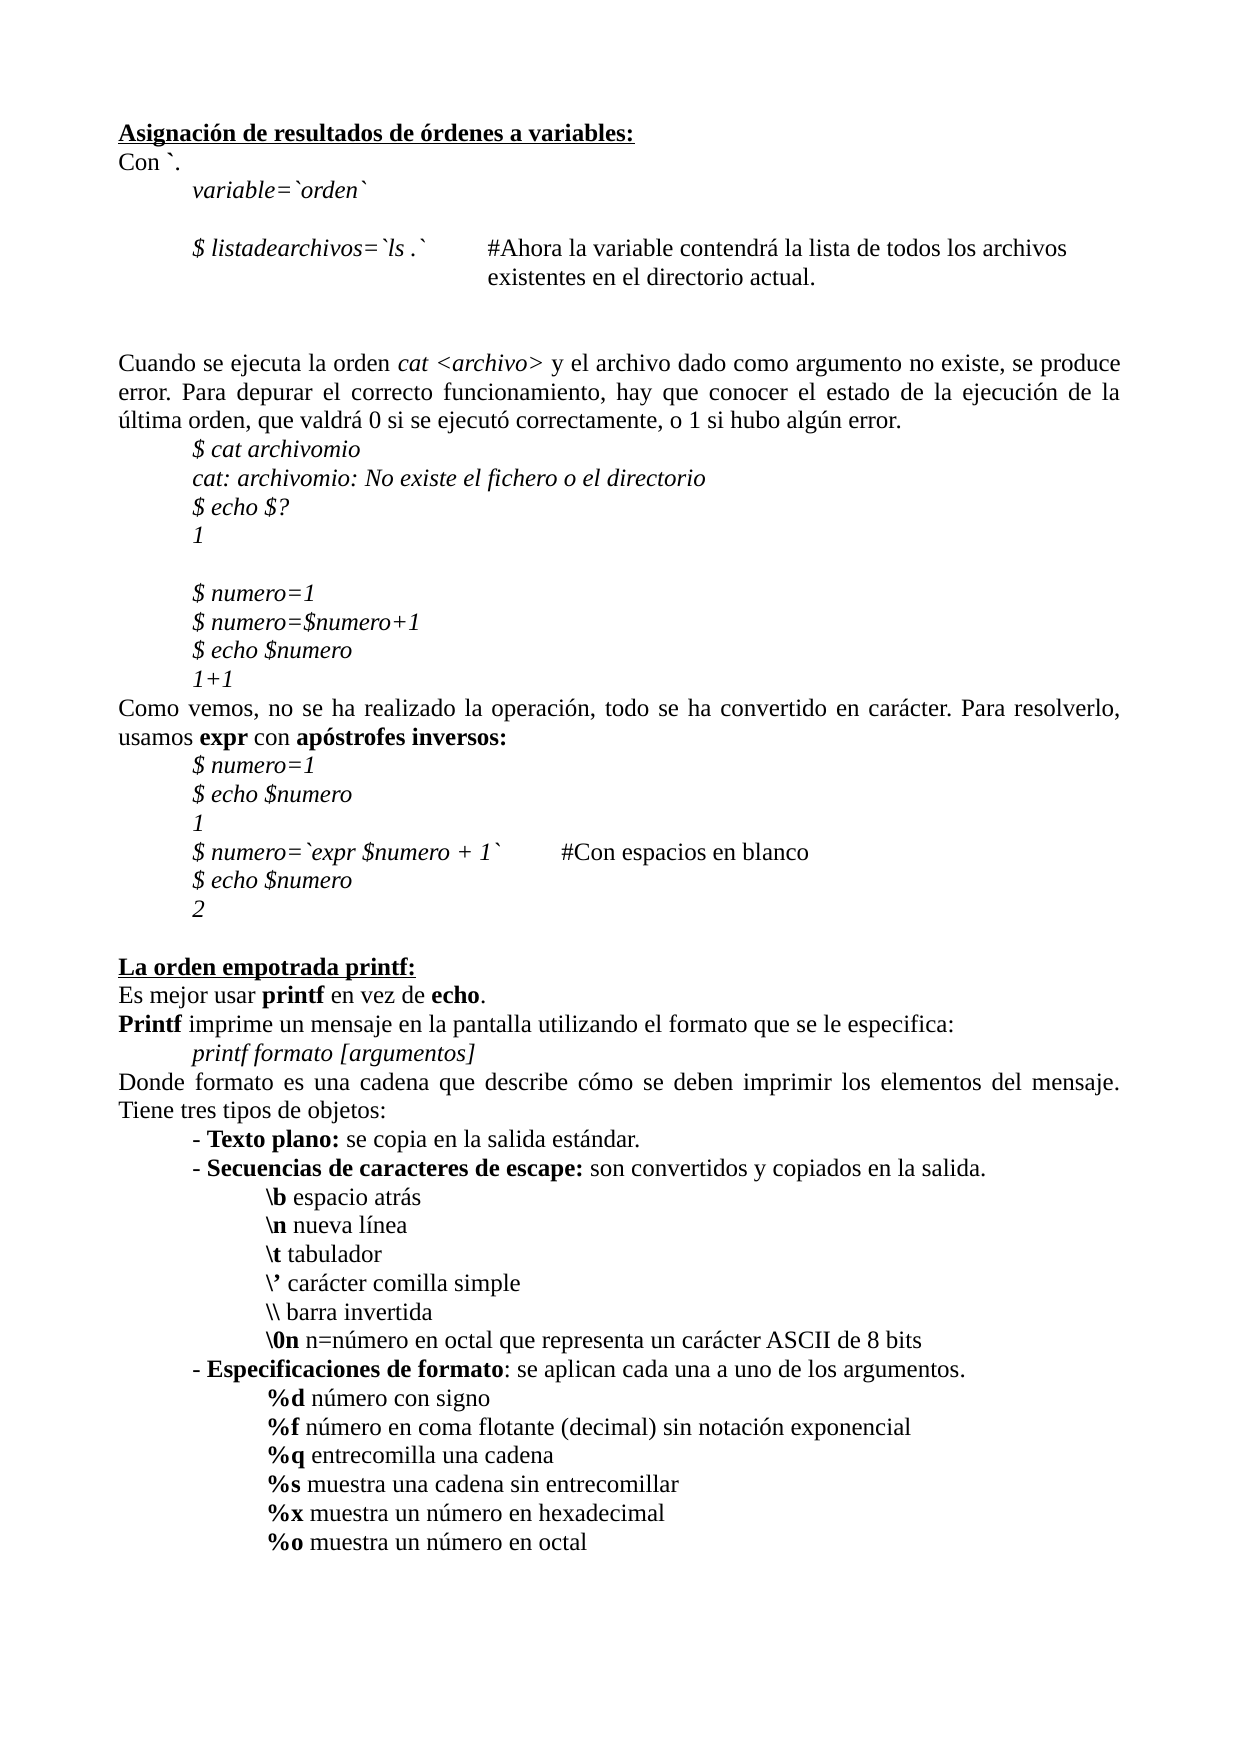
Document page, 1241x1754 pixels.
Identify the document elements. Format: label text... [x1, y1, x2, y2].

text $ numero=1 [118, 751, 1122, 779]
text \t tabulador [118, 1239, 1122, 1268]
text $ cat archivomio [118, 434, 1122, 463]
text $ echo $? [118, 492, 1122, 521]
text %x muestra un número en hexadecimal [118, 1498, 1122, 1527]
text $ numero=`expr $numero + 1` #Con espacios en blanco [118, 837, 1122, 866]
text $ echo $numero [118, 866, 1122, 894]
text La orden empotrada printf: [118, 952, 1122, 981]
text 1 [118, 808, 1122, 837]
text $ listadearchivos=`ls .` #Ahora la variable contendrá la lista de todos los archivos existentes en el directorio actual. [118, 233, 1122, 291]
text - Texto plano: se copia en la salida estándar. [118, 1124, 1122, 1153]
text $ echo $numero [118, 779, 1122, 808]
text Printf imprime un mensaje en la pantalla utilizando el formato que se le especifica: [118, 1009, 1122, 1038]
text Cuando se ejecuta la orden cat <archivo> y el archivo dado como argumento no existe, se produce error. Para depurar el correcto funcionamiento, hay que conocer el estado de la ejecución de la última orden, que valdrá 0 si se ejecutó correctamente, o 1 si hubo algún error. [118, 348, 1122, 434]
text %f número en coma flotante (decimal) sin notación exponencial [118, 1412, 1122, 1441]
text variable=`orden` [118, 176, 1122, 204]
text 1+1 [118, 664, 1122, 693]
text %s muestra una cadena sin entrecomillar [118, 1469, 1122, 1498]
text \\ barra invertida [118, 1297, 1122, 1326]
text cat: archivomio: No existe el fichero o el directorio [118, 463, 1122, 492]
text %o muestra un número en octal [118, 1527, 1122, 1556]
text Como vemos, no se ha realizado la operación, todo se ha convertido en carácter. Para resolverlo, usamos expr con apóstrofes inversos: [118, 693, 1122, 751]
text \’ carácter comilla simple [118, 1268, 1122, 1297]
text - Especificaciones de formato: se aplican cada una a uno de los argumentos. [118, 1354, 1122, 1383]
text Asignación de resultados de órdenes a variables: [118, 118, 1122, 147]
text \n nueva línea [118, 1211, 1122, 1239]
text Es mejor usar printf en vez de echo. [118, 981, 1122, 1009]
text %d número con signo [118, 1383, 1122, 1412]
text $ numero=$numero+1 [118, 607, 1122, 636]
text $ echo $numero [118, 636, 1122, 664]
text - Secuencias de caracteres de escape: son convertidos y copiados en la salida. [118, 1153, 1122, 1182]
text \b espacio atrás [118, 1182, 1122, 1211]
text 2 [118, 894, 1122, 923]
text %q entrecomilla una cadena [118, 1441, 1122, 1469]
text 1 [118, 521, 1122, 549]
text \0n n=número en octal que representa un carácter ASCII de 8 bits [118, 1326, 1122, 1354]
text $ numero=1 [118, 578, 1122, 607]
text printf formato [argumentos] [118, 1038, 1122, 1067]
text Con `. [118, 147, 1122, 176]
text Donde formato es una cadena que describe cómo se deben imprimir los elementos del mensaje. Tiene tres tipos de objetos: [118, 1067, 1122, 1124]
